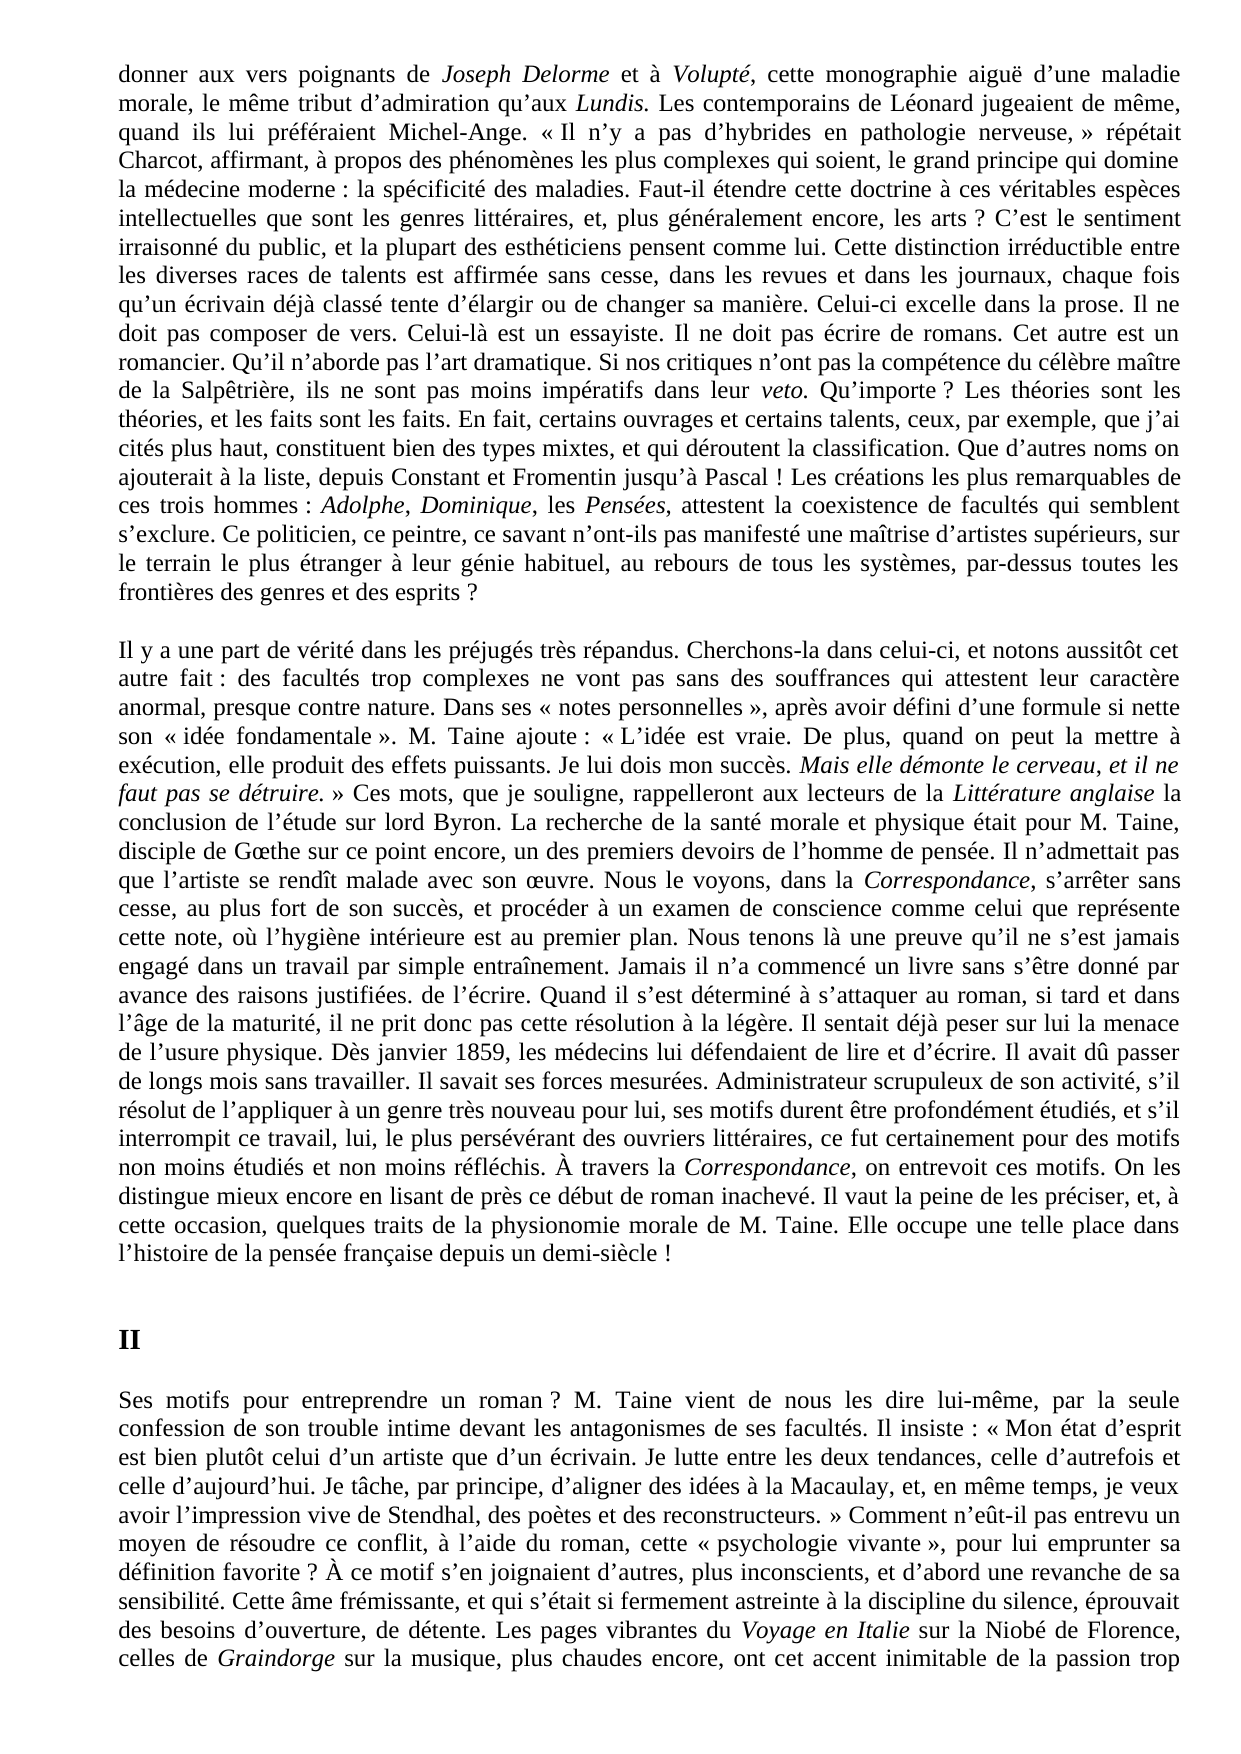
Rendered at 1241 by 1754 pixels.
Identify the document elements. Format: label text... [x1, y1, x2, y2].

text donner aux vers poignants de Joseph Delorme et à Volupté, cette monographie aiguë d’une maladie morale, le même tribut d’admiration qu’aux Lundis. Les contemporains de Léonard jugeaient de même, quand ils lui préféraient Michel-Ange. « Il n’y a pas d’hybrides en pathologie nerveuse, » répétait Charcot, affirmant, à propos des phénomènes les plus complexes qui soient, le grand principe qui domine la médecine moderne : la spécificité des maladies. Faut-il étendre cette doctrine à ces véritables espèces intellectuelles que sont les genres littéraires, et, plus généralement encore, les arts ? C’est le sentiment irraisonné du public, et la plupart des esthéticiens pensent comme lui. Cette distinction irréductible entre les diverses races de talents est affirmée sans cesse, dans les revues et dans les journaux, chaque fois qu’un écrivain déjà classé tente d’élargir ou de changer sa manière. Celui-ci excelle dans la prose. Il ne doit pas composer de vers. Celui-là est un essayiste. Il ne doit pas écrire de romans. Cet autre est un romancier. Qu’il n’aborde pas l’art dramatique. Si nos critiques n’ont pas la compétence du célèbre maître de la Salpêtrière, ils ne sont pas moins impératifs dans leur veto. Qu’importe ? Les théories sont les théories, et les faits sont les faits. En fait, certains ouvrages et certains talents, ceux, par exemple, que j’ai cités plus haut, constituent bien des types mixtes, et qui déroutent la classification. Que d’autres noms on ajouterait à la liste, depuis Constant et Fromentin jusqu’à Pascal ! Les créations les plus remarquables de ces trois hommes : Adolphe, Dominique, les Pensées, attestent la coexistence de facultés qui semblent s’exclure. Ce politicien, ce peintre, ce savant n’ont-ils pas manifesté une maîtrise d’artistes supérieurs, sur le terrain le plus étranger à leur génie habituel, au rebours de tous les systèmes, par-dessus toutes les frontières des genres et des esprits ? [118, 59, 1181, 605]
text Ses motifs pour entreprendre un roman ? M. Taine vient de nous les dire lui-même, par la seule confession de son trouble intime devant les antagonismes de ses facultés. Il insiste : « Mon état d’esprit est bien plutôt celui d’un artiste que d’un écrivain. Je lutte entre les deux tendances, celle d’autrefois et celle d’aujourd’hui. Je tâche, par principe, d’aligner des idées à la Macaulay, et, en même temps, je veux avoir l’impression vive de Stendhal, des poètes et des reconstructeurs. » Comment n’eût-il pas entrevu un moyen de résoudre ce conflit, à l’aide du roman, cette « psychologie vivante », pour lui emprunter sa définition favorite ? À ce motif s’en joignaient d’autres, plus inconscients, et d’abord une revanche de sa sensibilité. Cette âme frémissante, et qui s’était si fermement astreinte à la discipline du silence, éprouvait des besoins d’ouverture, de détente. Les pages vibrantes du Voyage en Italie sur la Niobé de Florence, celles de Graindorge sur la musique, plus chaudes encore, ont cet accent inimitable de la passion trop [118, 1385, 1181, 1672]
text Il y a une part de vérité dans les préjugés très répandus. Cherchons-la dans celui-ci, et notons aussitôt cet autre fait : des facultés trop complexes ne vont pas sans des souffrances qui attestent leur caractère anormal, presque contre nature. Dans ses « notes personnelles », après avoir défini d’une formule si nette son « idée fondamentale ». M. Taine ajoute : « L’idée est vraie. De plus, quand on peut la mettre à exécution, elle produit des effets puissants. Je lui dois mon succès. Mais elle démonte le cerveau, et il ne faut pas se détruire. » Ces mots, que je souligne, rappelleront aux lecteurs de la Littérature anglaise la conclusion de l’étude sur lord Byron. La recherche de la santé morale et physique était pour M. Taine, disciple de Gœthe sur ce point encore, un des premiers devoirs de l’homme de pensée. Il n’admettait pas que l’artiste se rendît malade avec son œuvre. Nous le voyons, dans la Correspondance, s’arrêter sans cesse, au plus fort de son succès, et procéder à un examen de conscience comme celui que représente cette note, où l’hygiène intérieure est au premier plan. Nous tenons là une preuve qu’il ne s’est jamais engagé dans un travail par simple entraînement. Jamais il n’a commencé un livre sans s’être donné par avance des raisons justifiées. de l’écrire. Quand il s’est déterminé à s’attaquer au roman, si tard et dans l’âge de la maturité, il ne prit donc pas cette résolution à la légère. Il sentait déjà peser sur lui la menace de l’usure physique. Dès janvier 1859, les médecins lui défendaient de lire et d’écrire. Il avait dû passer de longs mois sans travailler. Il savait ses forces mesurées. Administrateur scrupuleux de son activité, s’il résolut de l’appliquer à un genre très nouveau pour lui, ses motifs durent être profondément étudiés, et s’il interrompit ce travail, lui, le plus persévérant des ouvriers littéraires, ce fut certainement pour des motifs non moins étudiés et non moins réfléchis. À travers la Correspondance, on entrevoit ces motifs. On les distingue mieux encore en lisant de près ce début de roman inachevé. Il vaut la peine de les préciser, et, à cette occasion, quelques traits de la physionomie morale de M. Taine. Elle occupe une telle place dans l’histoire de la pensée française depuis un demi-siècle ! [118, 635, 1181, 1267]
subtitle II [118, 1322, 1181, 1355]
